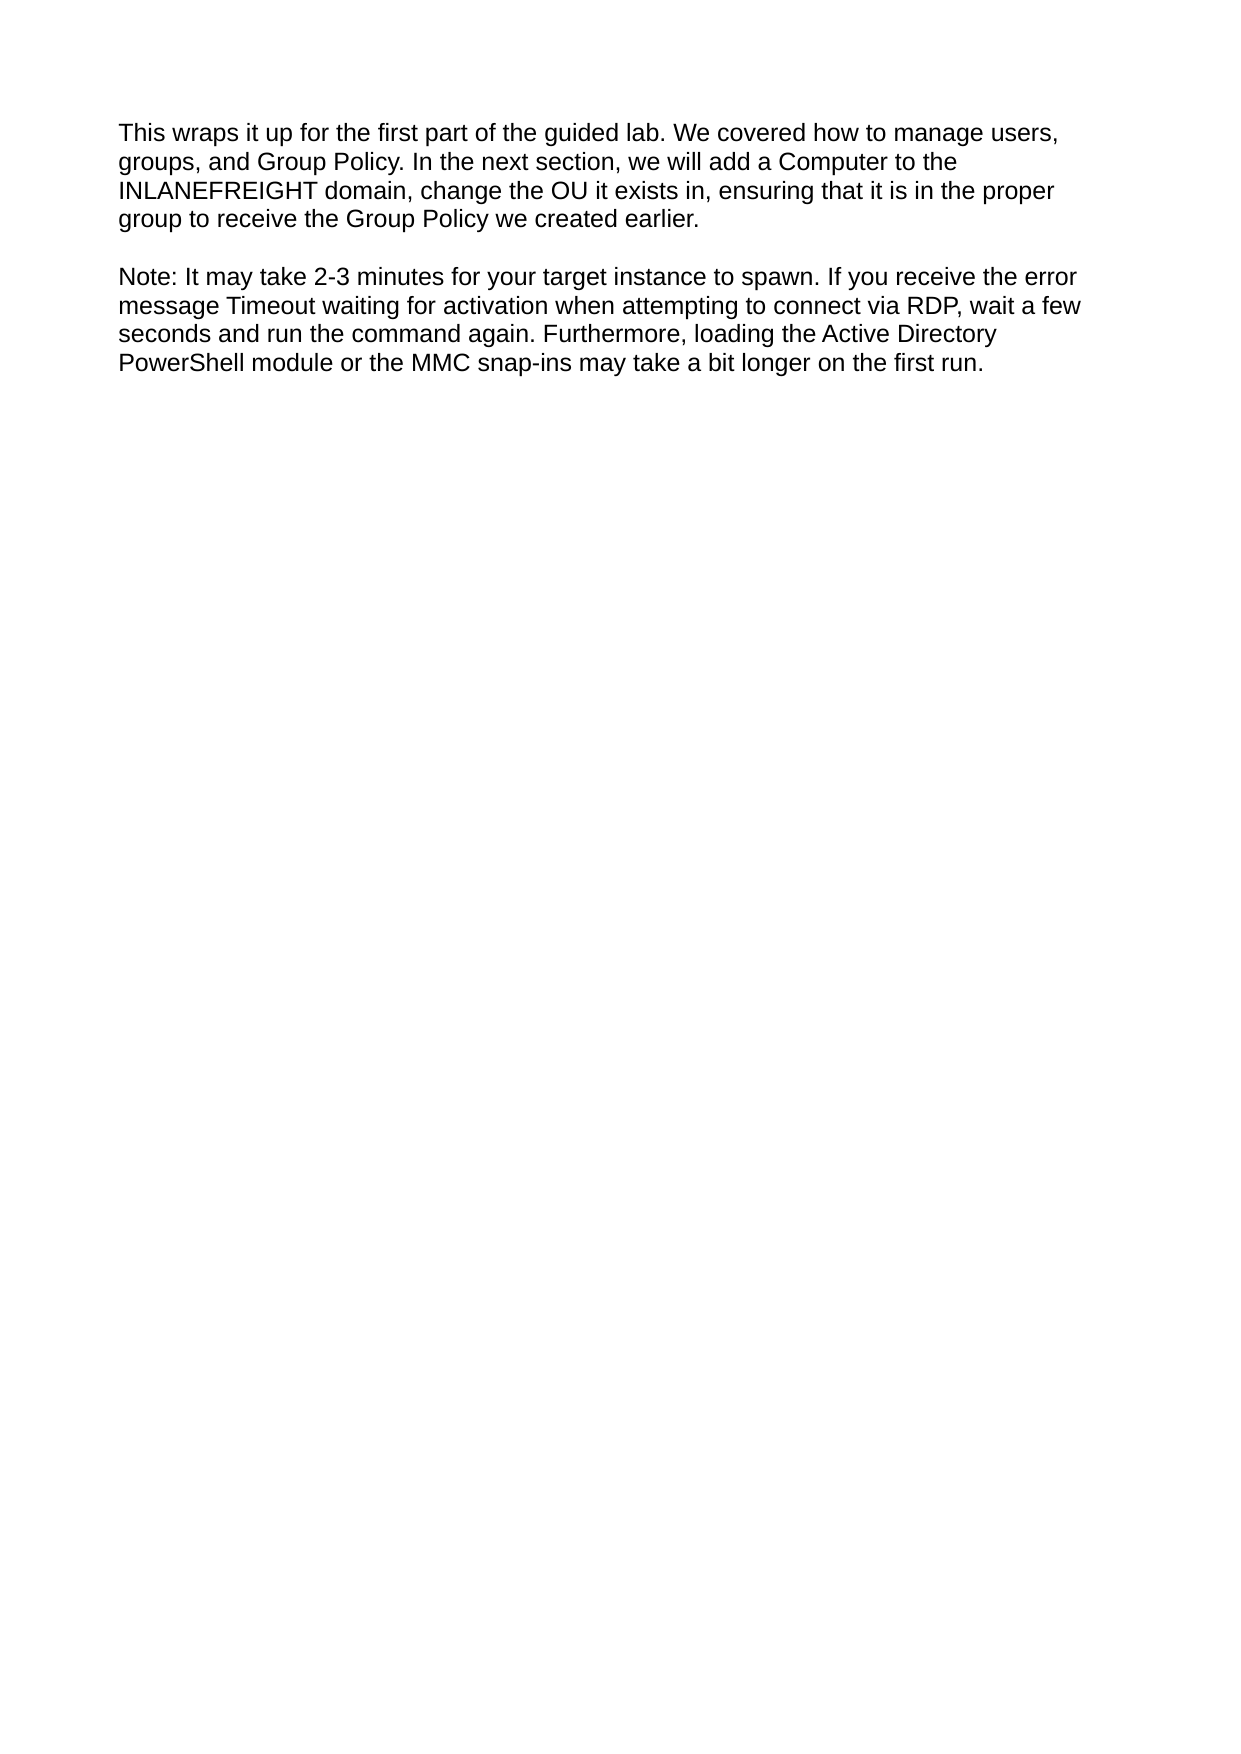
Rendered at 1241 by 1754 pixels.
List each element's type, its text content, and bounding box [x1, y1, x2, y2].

text This wraps it up for the first part of the guided lab. We covered how to manage users, groups, and Group Policy. In the next section, we will add a Computer to the INLANEFREIGHT domain, change the OU it exists in, ensuring that it is in the proper group to receive the Group Policy we created earlier. [118, 118, 1122, 233]
text Note: It may take 2-3 minutes for your target instance to spawn. If you receive the error message Timeout waiting for activation when attempting to connect via RDP, wait a few seconds and run the command again. Furthermore, loading the Active Directory PowerShell module or the MMC snap-ins may take a bit longer on the first run. [118, 262, 1122, 377]
